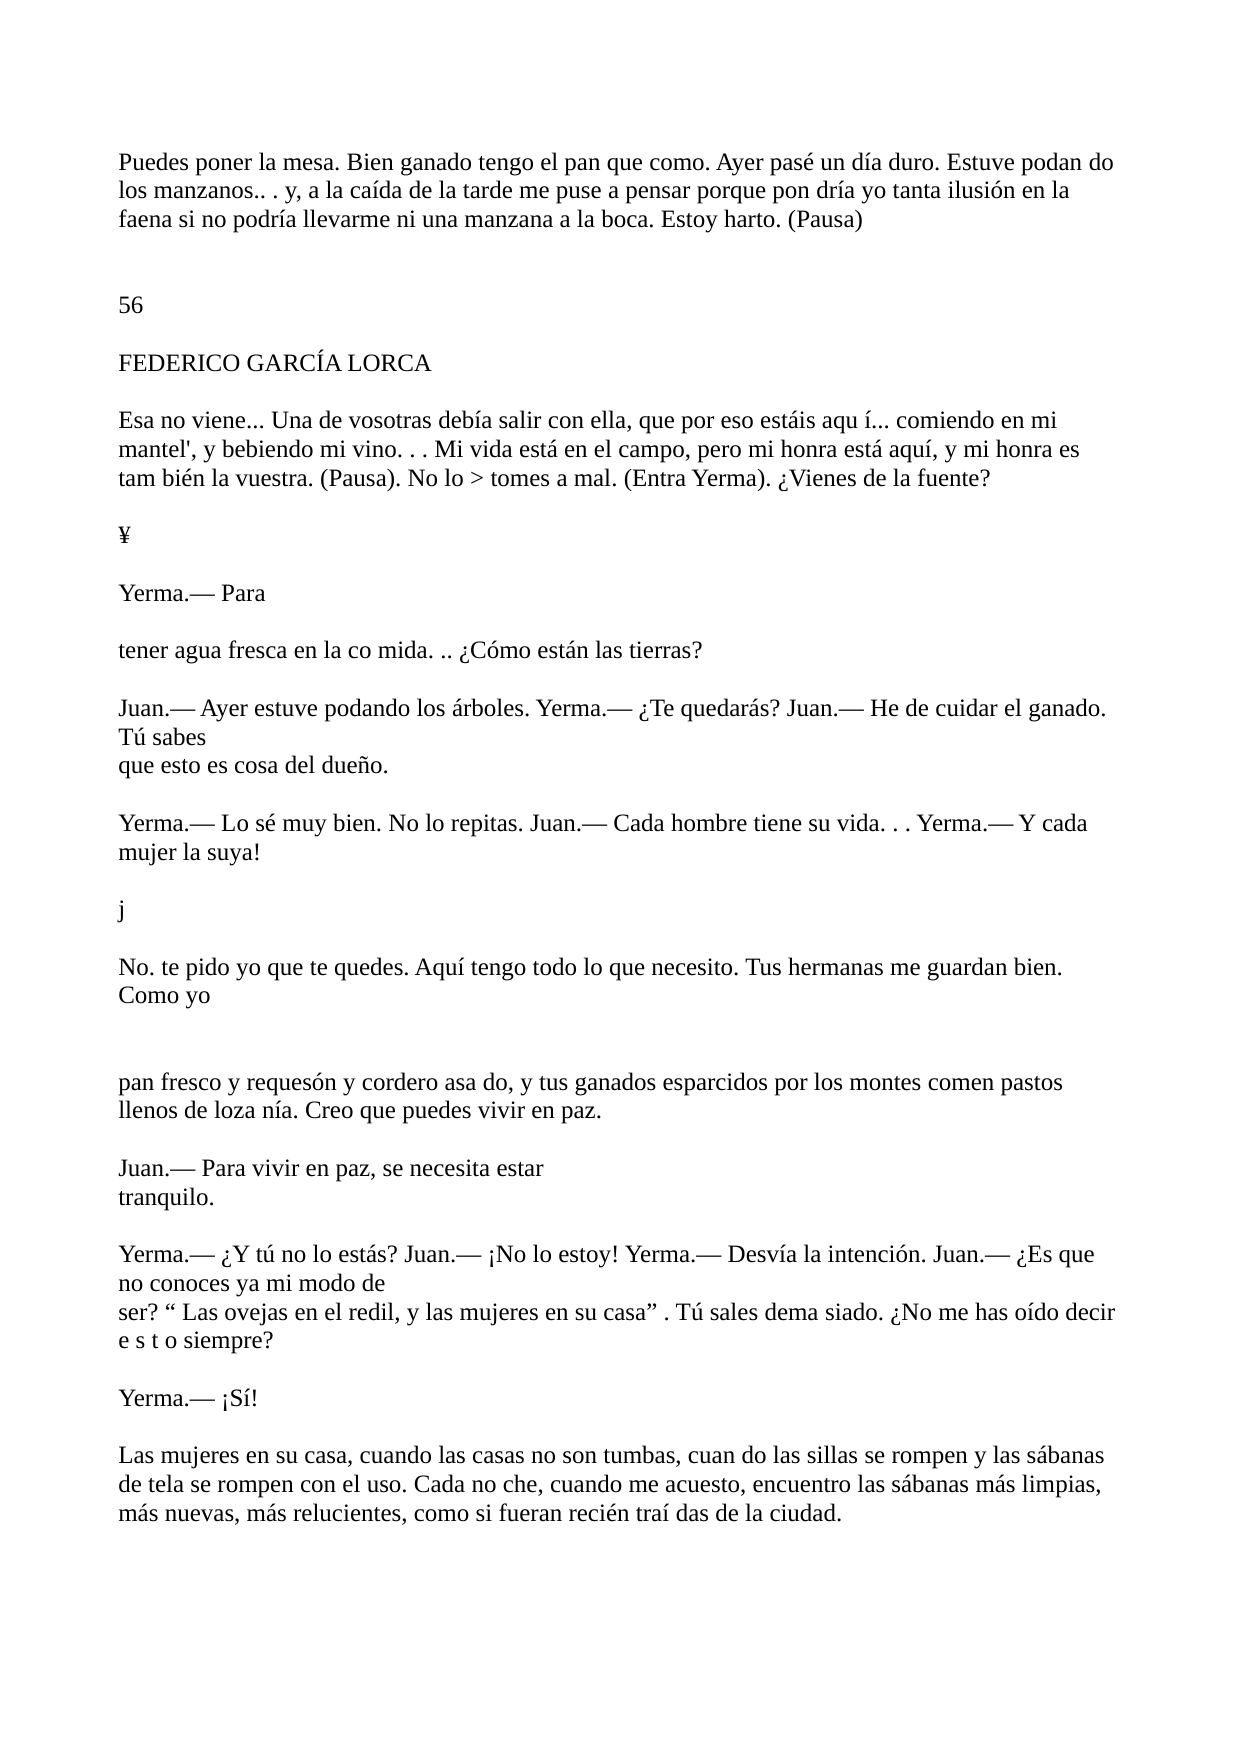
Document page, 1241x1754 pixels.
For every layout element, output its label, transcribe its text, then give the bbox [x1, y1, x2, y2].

text Juan.— Para vivir en paz, se necesita estar [118, 1153, 1122, 1182]
text Esa no viene... Una de vosotras debía salir con ella, que por eso estáis aqu í... comiendo en mi mantel', y bebiendo mi vino. . . Mi vida está en el campo, pero mi honra está aquí, y mi honra es tam­ bién la vuestra. (Pausa). No lo > tomes a mal. (Entra Yerma). ¿Vienes de la fuente? [118, 406, 1122, 492]
text Puedes poner la mesa. Bien ganado tengo el pan que como. Ayer pasé un día duro. Estuve podan­ do los manzanos.. . y, a la caída de la tarde me puse a pensar porque pon­ dría yo tanta ilusión en la faena si no podría llevarme ni una manzana a la boca. Estoy harto. (Pausa) [118, 147, 1122, 233]
text FEDERICO GARCÍA LORCA [118, 348, 1122, 377]
text Yerma.— Para [118, 578, 1122, 607]
text tranquilo. [118, 1182, 1122, 1211]
text Yerma.— ¿Y tú no lo estás? Juan.— ¡No lo estoy! Yerma.— Desvía la intención. Juan.— ¿Es que no conoces ya mi modo de [118, 1239, 1122, 1297]
text j [118, 894, 1122, 923]
text ¥ [118, 521, 1122, 549]
text Yerma.— Lo sé muy bien. No lo repitas. Juan.— Cada hombre tiene su vida. . . Yerma.— Y cada mujer la suya! [118, 808, 1122, 866]
text Juan.— Ayer estuve podando los árboles. Yerma.— ¿Te quedarás? Juan.— He de cuidar el ganado. Tú sabes [118, 693, 1122, 751]
text No. te pido yo que te quedes. Aquí tengo todo lo que necesito. Tus hermanas me guardan bien. Como yo [118, 952, 1122, 1009]
text tener agua fresca en la co­ mida. .. ¿Cómo están las tierras? [118, 636, 1122, 664]
text que esto es cosa del dueño. [118, 751, 1122, 779]
text Yerma.— ¡Sí! [118, 1383, 1122, 1412]
text Las mujeres en su casa, cuando las casas no son tumbas, cuan­ do las sillas se rompen y las sábanas de tela se rompen con el uso. Cada no­ che, cuando me acuesto, encuentro las sábanas más limpias, más nuevas, más relucientes, como si fueran recién traí­ das de la ciudad. [118, 1441, 1122, 1527]
text pan fresco y requesón y cordero asa­ do, y tus ganados esparcidos por los montes comen pastos llenos de loza­ nía. Creo que puedes vivir en paz. [118, 1067, 1122, 1124]
text 56 [118, 291, 1122, 319]
text ser? “ Las ovejas en el redil, y las mujeres en su casa” . Tú sales dema­ siado. ¿No me has oído decir e s t o siempre? [118, 1297, 1122, 1354]
